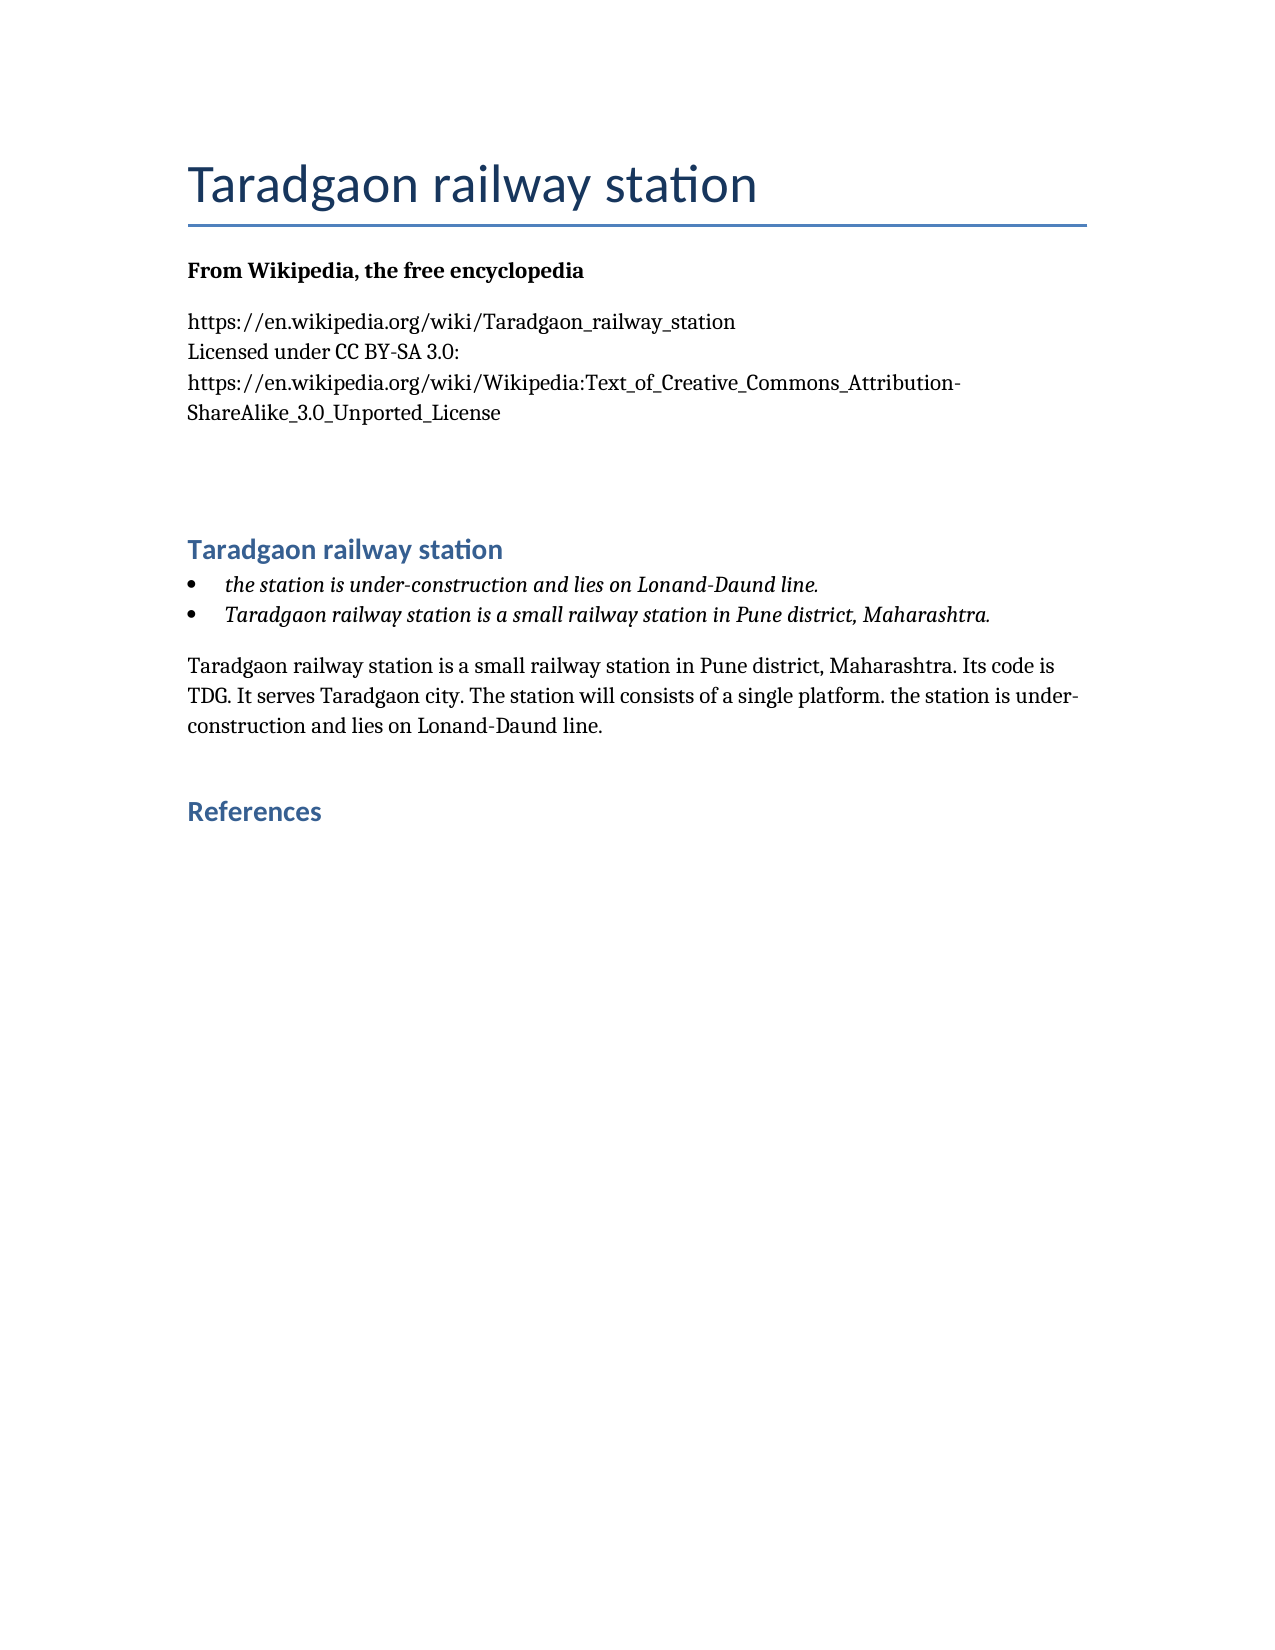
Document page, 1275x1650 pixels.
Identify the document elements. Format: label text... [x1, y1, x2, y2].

subtitle Taradgaon railway station [187, 531, 1087, 566]
text From Wikipedia, the free encyclopedia [187, 258, 1087, 284]
text https://en.wikipedia.org/wiki/Taradgaon_railway_station Licensed under CC BY-SA 3.0: https://en.wikipedia.org/wiki/Wikipedia:Text_of_Creative_Commons_Attribution-ShareAlike_3.0_Unported_License [187, 309, 1087, 426]
title Taradgaon railway station [187, 150, 1087, 227]
list Taradgaon railway station is a small railway station in Pune district, Maharashtra. [187, 602, 1087, 628]
subtitle References [187, 793, 1087, 829]
text Taradgaon railway station is a small railway station in Pune district, Maharashtra. Its code is TDG. It serves Taradgaon city. The station will consists of a single platform. the station is under-construction and lies on Lonand-Daund line. [187, 653, 1087, 740]
list the station is under-construction and lies on Lonand-Daund line. [187, 572, 1087, 598]
